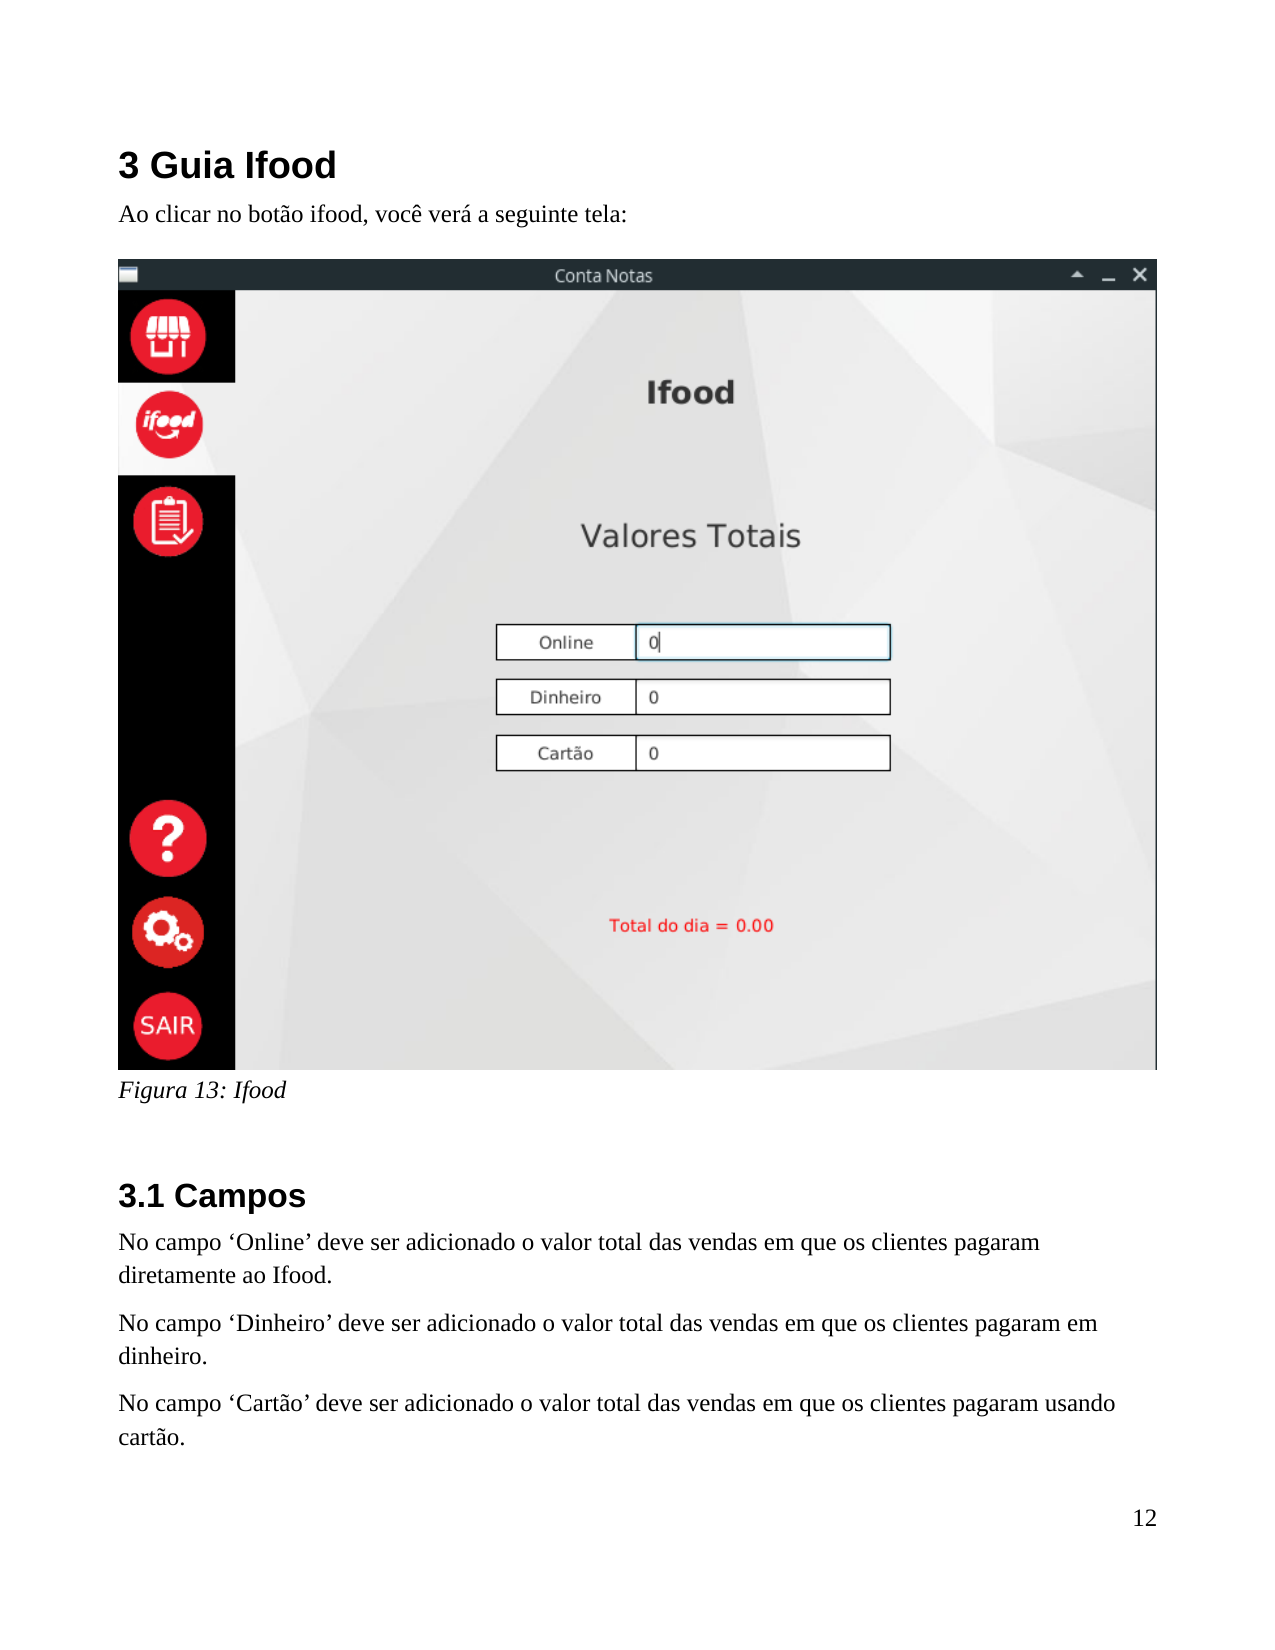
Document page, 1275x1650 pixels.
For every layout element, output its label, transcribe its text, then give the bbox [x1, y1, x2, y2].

subtitle 3.1 Campos [118, 1176, 1157, 1215]
text Ao clicar no botão ifood, você verá a seguinte tela: [118, 199, 1157, 228]
text No campo ‘Dinheiro’ deve ser adicionado o valor total das vendas em que os clientes pagaram em dinheiro. [118, 1308, 1157, 1370]
text No campo ‘Cartão’ deve ser adicionado o valor total das vendas em que os clientes pagaram usando cartão. [118, 1388, 1157, 1450]
subtitle 3 Guia Ifood [118, 143, 1157, 187]
picture [118, 259, 1157, 1070]
text Figura 13: Ifood [118, 1070, 1157, 1104]
text No campo ‘Online’ deve ser adicionado o valor total das vendas em que os clientes pagaram diretamente ao Ifood. [118, 1227, 1157, 1289]
